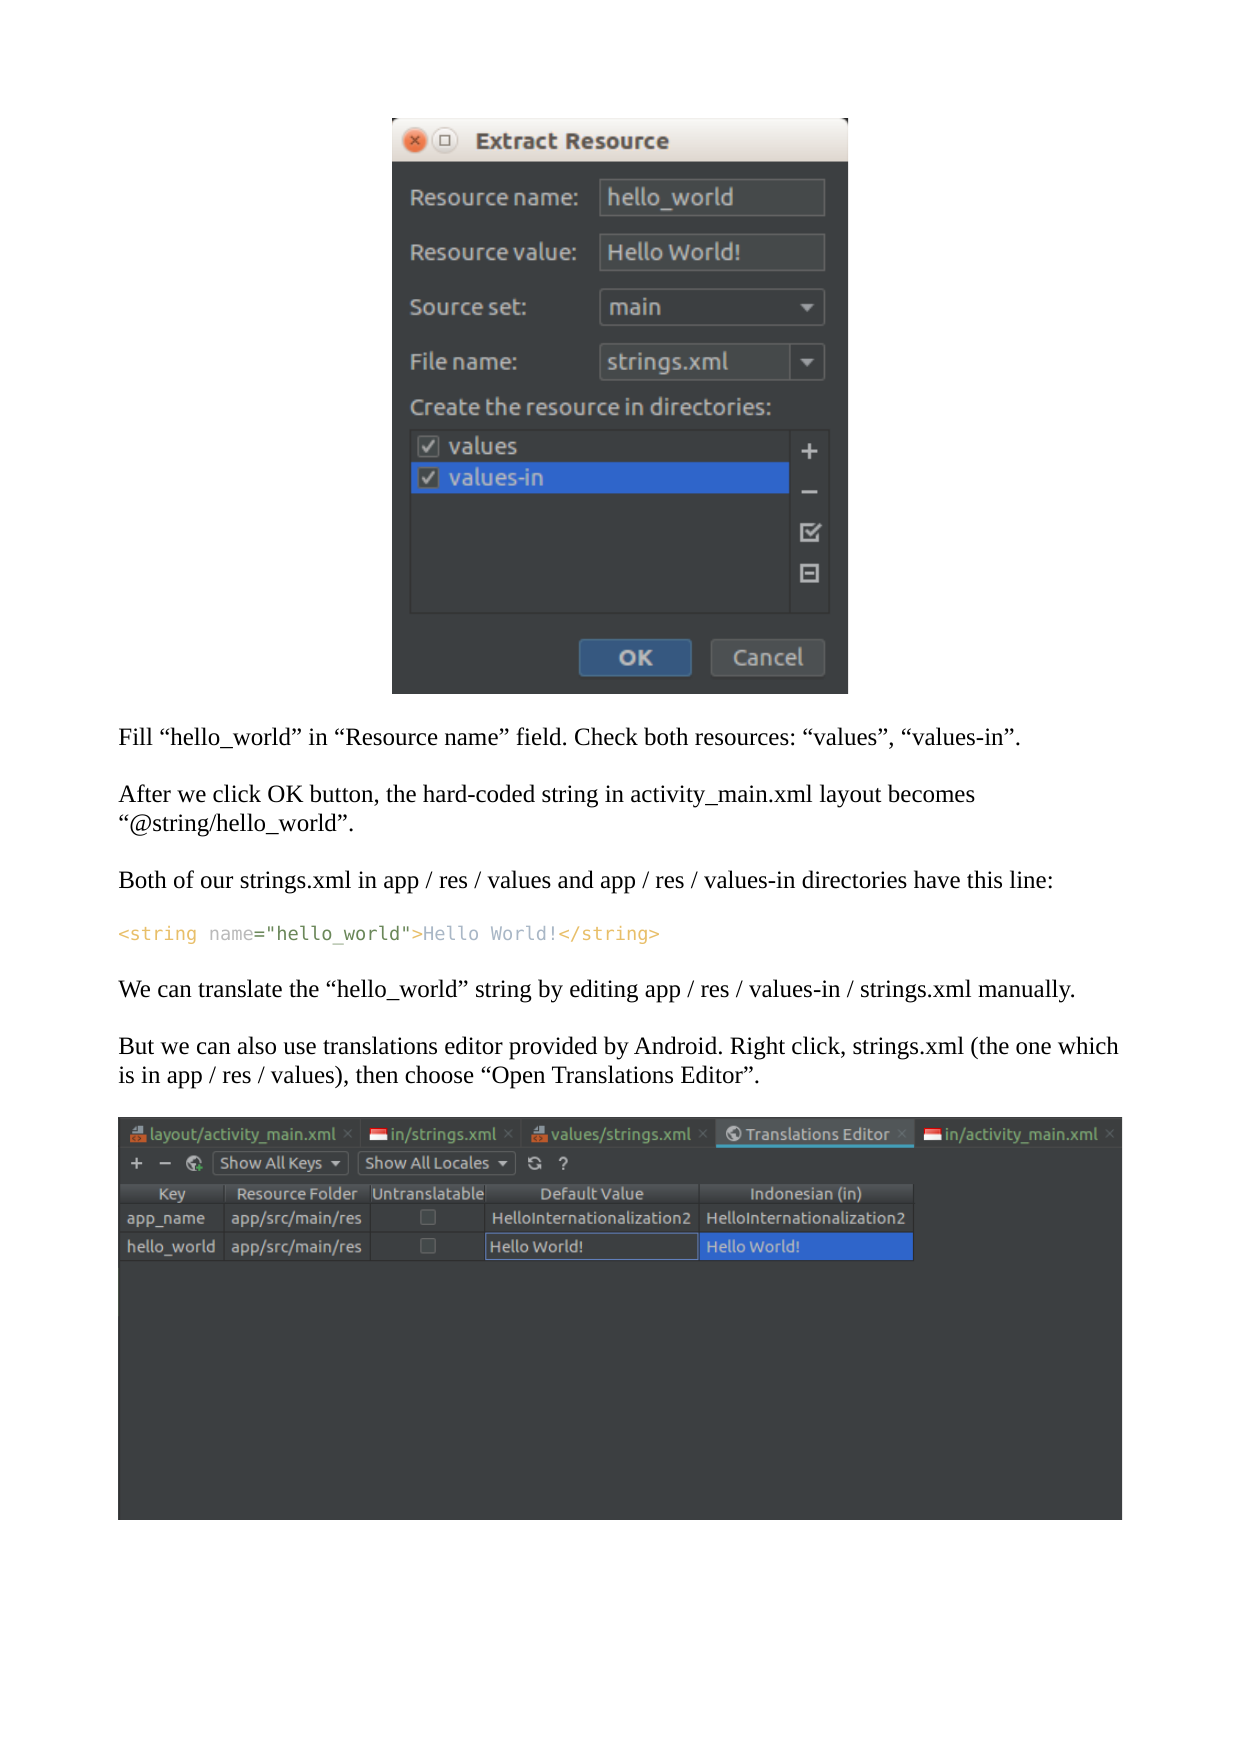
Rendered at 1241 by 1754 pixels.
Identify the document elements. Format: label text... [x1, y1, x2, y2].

text We can translate the “hello_world” string by editing app / res / values-in / strings.xml manually. [118, 974, 1122, 1002]
text <string name="hello_world">Hello World!</string> [118, 923, 1122, 945]
text Fill “hello_world” in “Resource name” field. Check both resources: “values”, “values-in”. [118, 722, 1122, 751]
picture [392, 118, 849, 694]
text After we click OK button, the hard-coded string in activity_main.xml layout becomes “@string/hello_world”. [118, 779, 1122, 837]
picture [118, 1117, 1123, 1520]
text But we can also use translations editor provided by Android. Right click, strings.xml (the one which is in app / res / values), then choose “Open Translations Editor”. [118, 1031, 1122, 1089]
text Both of our strings.xml in app / res / values and app / res / values-in directories have this line: [118, 866, 1122, 894]
